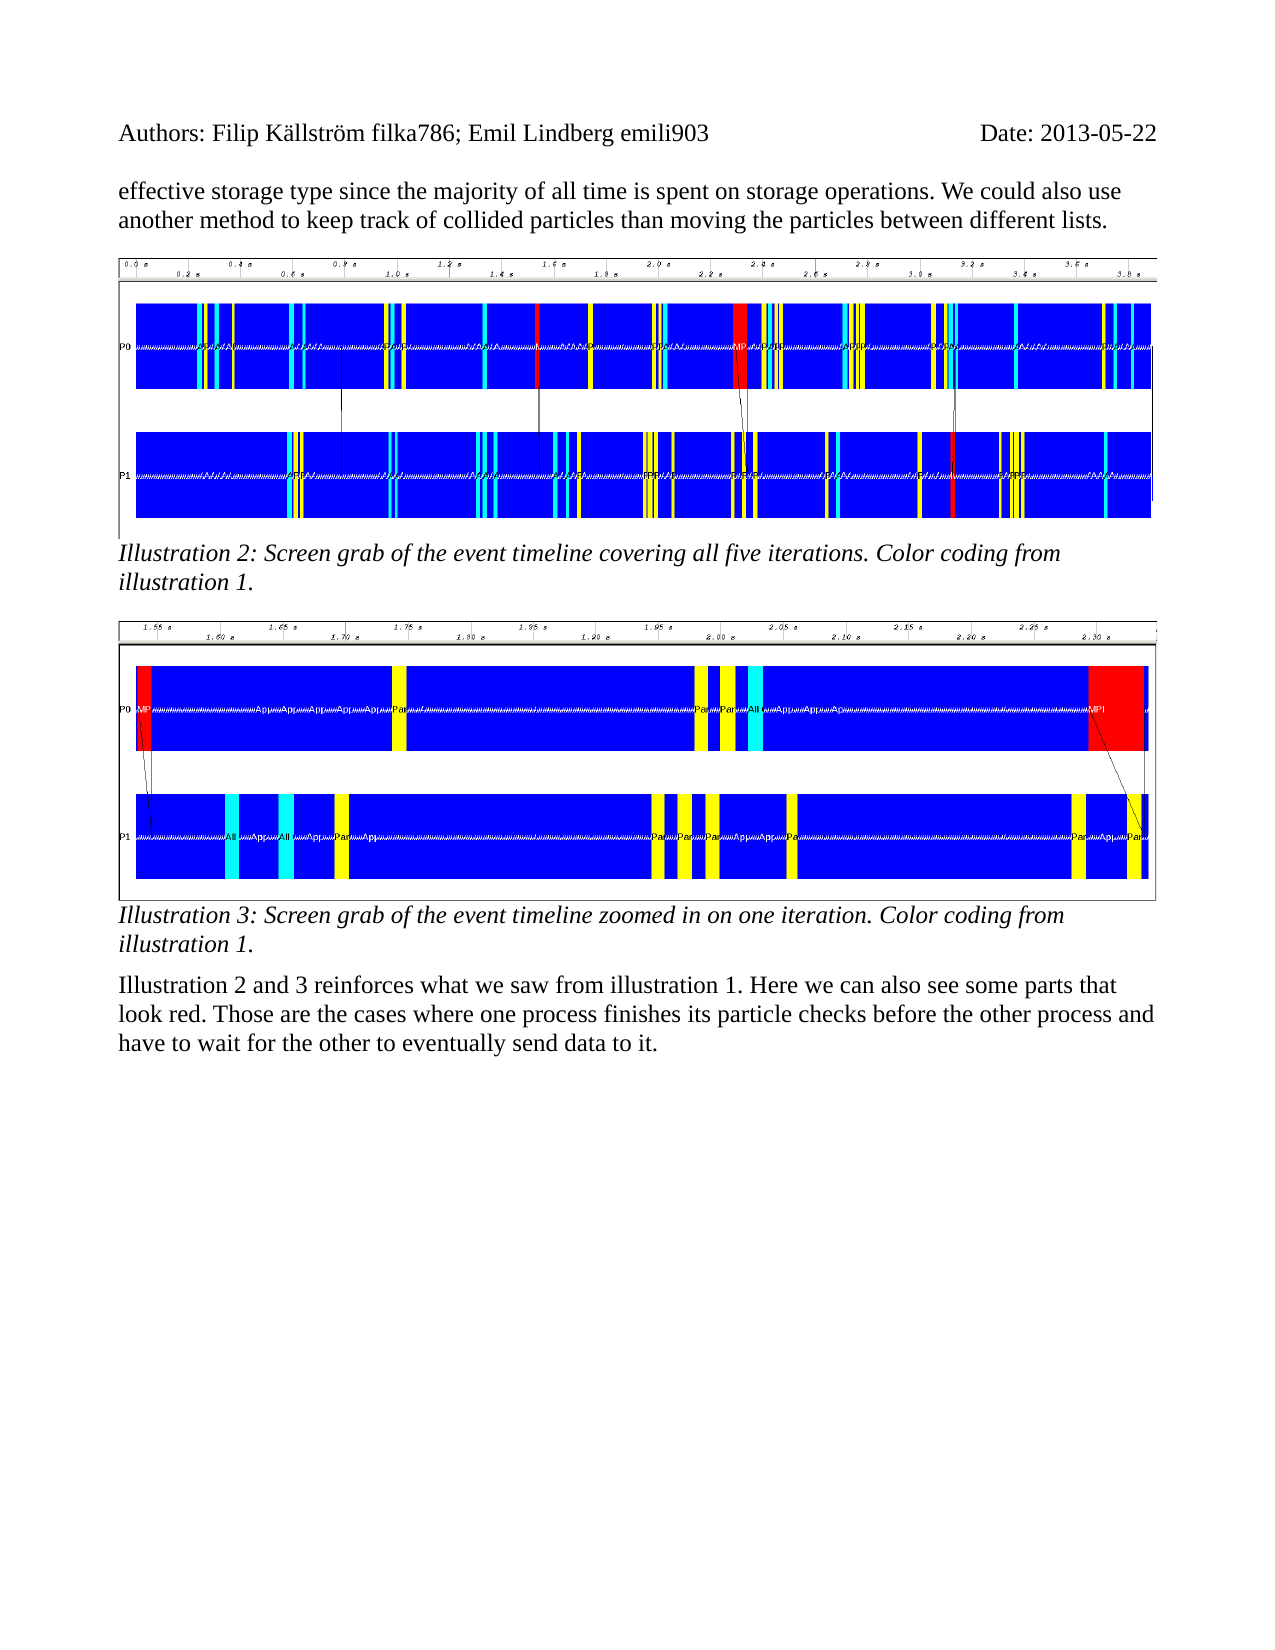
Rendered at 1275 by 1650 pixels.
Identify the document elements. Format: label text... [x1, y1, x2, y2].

text effective storage type since the majority of all time is spent on storage operations. We could also use another method to keep track of collided particles than moving the particles between different lists. [118, 176, 1157, 234]
picture [118, 621, 1158, 901]
text Illustration 3: Screen grab of the event timeline zoomed in on one iteration. Color coding from illustration 1. [118, 901, 1157, 958]
text Illustration 2: Screen grab of the event timeline covering all five iterations. Color coding from illustration 1. [118, 539, 1157, 596]
text Illustration 2 and 3 reinforces what we saw from illustration 1. Here we can also see some parts that look red. Those are the cases where one process finishes its particle checks before the other process and have to wait for the other to eventually send data to it. [118, 971, 1157, 1057]
picture [118, 258, 1158, 539]
